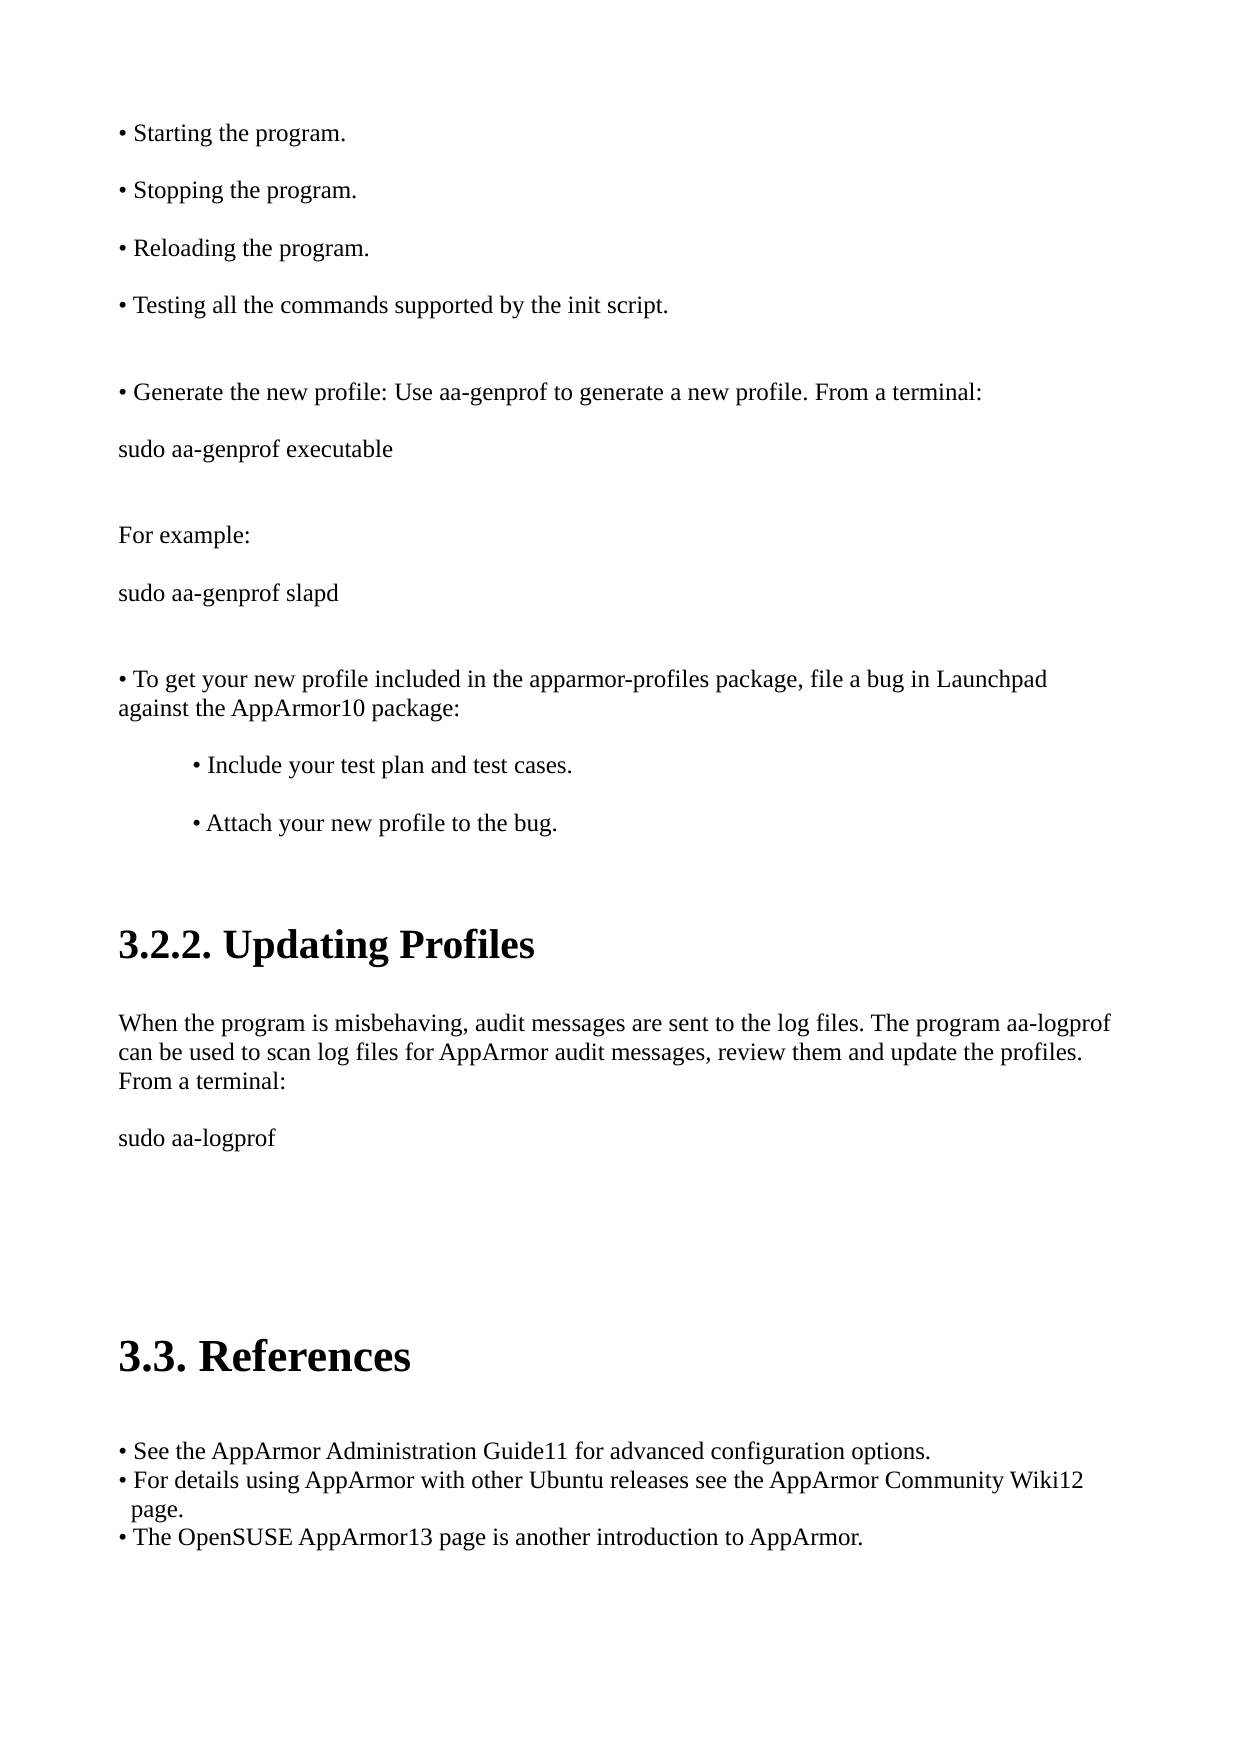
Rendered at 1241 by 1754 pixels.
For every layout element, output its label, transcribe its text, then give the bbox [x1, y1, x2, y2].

text • Attach your new profile to the bug. [118, 808, 1122, 837]
text • Testing all the commands supported by the init script. [118, 291, 1122, 319]
text • Generate the new profile: Use aa-genprof to generate a new profile. From a terminal: [118, 377, 1122, 406]
text page. [118, 1494, 1122, 1522]
subtitle 3.3. References [118, 1325, 1122, 1382]
text • To get your new profile included in the apparmor-profiles package, file a bug in Launchpad against the AppArmor10 package: [118, 664, 1122, 722]
text sudo aa-logprof [118, 1123, 1122, 1152]
text When the program is misbehaving, audit messages are sent to the log files. The program aa-logprof [118, 1008, 1122, 1037]
text • Starting the program. [118, 118, 1122, 147]
text • Stopping the program. [118, 176, 1122, 204]
subtitle 3.2.2. Updating Profiles [118, 919, 1122, 967]
text can be used to scan log files for AppArmor audit messages, review them and update the profiles. [118, 1037, 1122, 1066]
text sudo aa-genprof executable [118, 434, 1122, 463]
text sudo aa-genprof slapd [118, 578, 1122, 607]
text • See the AppArmor Administration Guide11 for advanced configuration options. [118, 1436, 1122, 1465]
text • The OpenSUSE AppArmor13 page is another introduction to AppArmor. [118, 1522, 1122, 1551]
text From a terminal: [118, 1066, 1122, 1095]
text • Include your test plan and test cases. [118, 751, 1122, 779]
text For example: [118, 521, 1122, 549]
text • For details using AppArmor with other Ubuntu releases see the AppArmor Community Wiki12 [118, 1465, 1122, 1494]
text • Reloading the program. [118, 233, 1122, 262]
